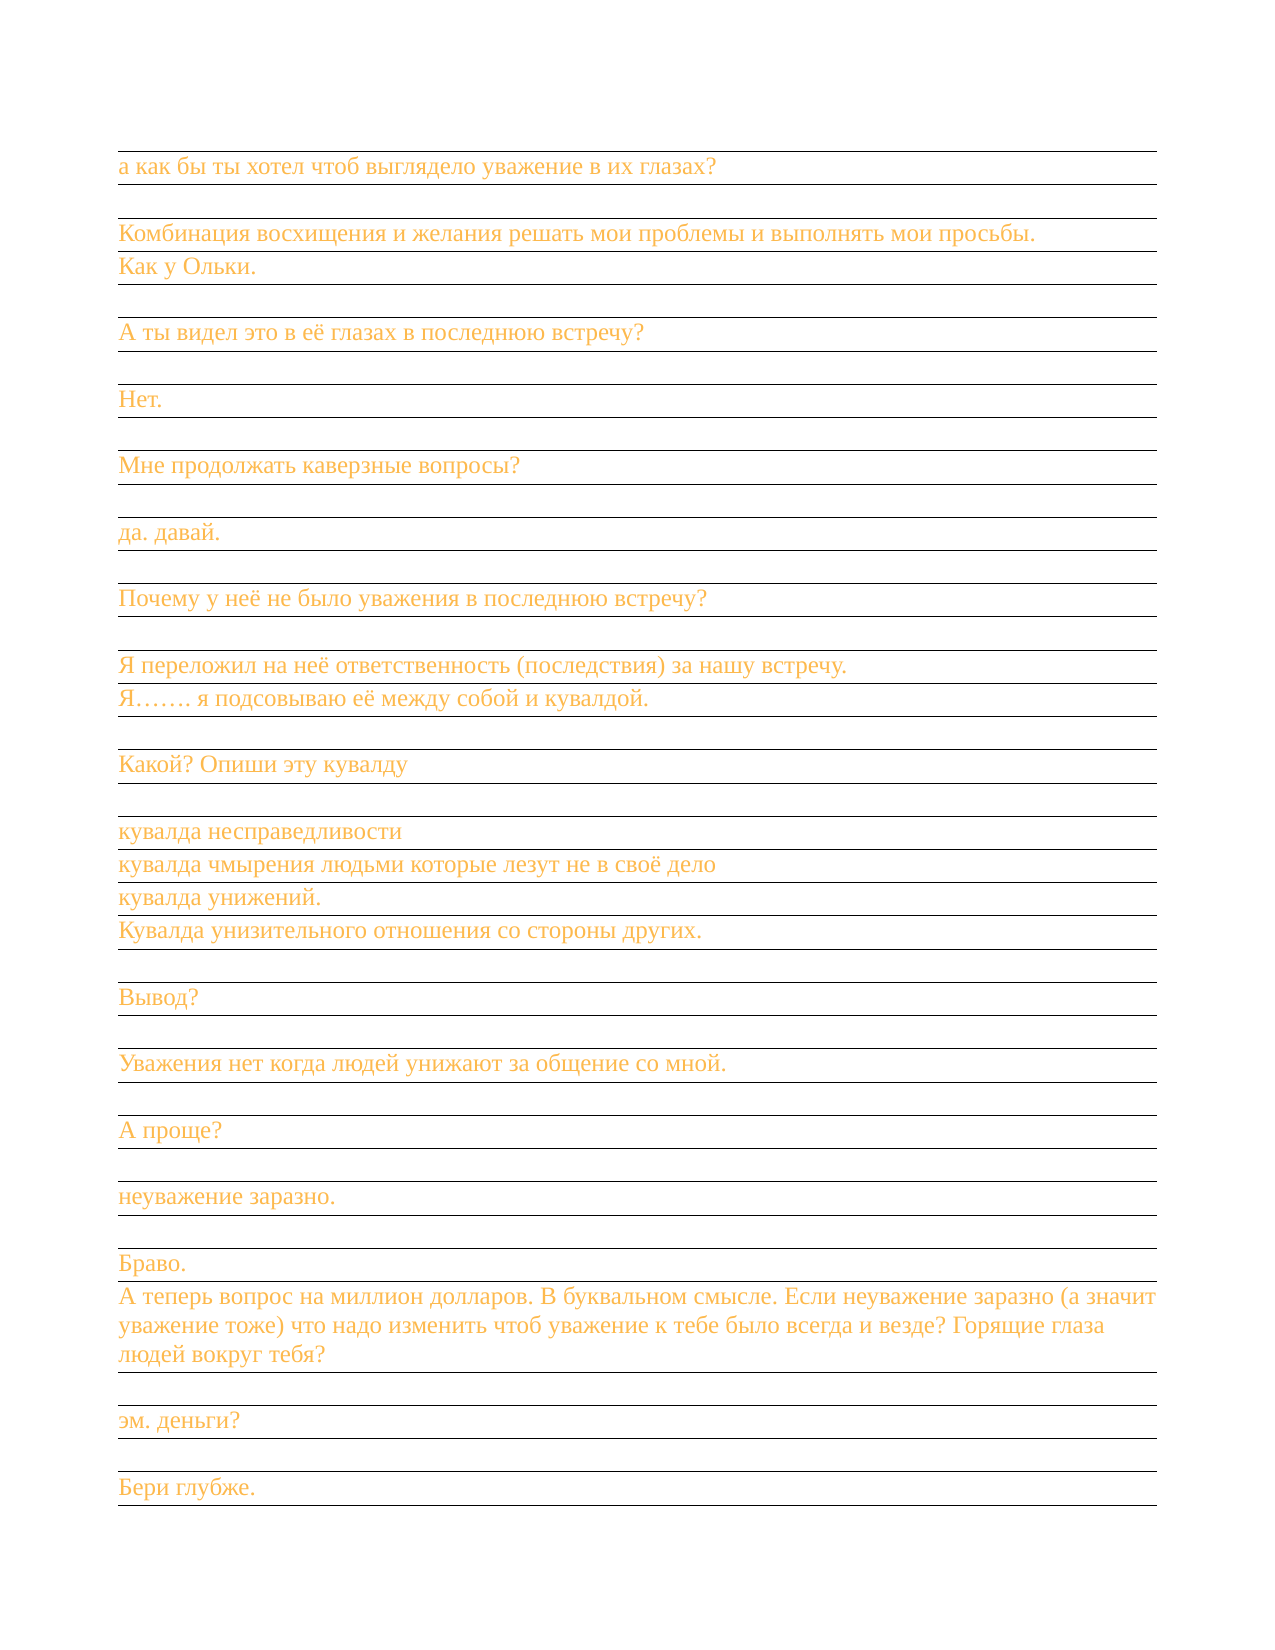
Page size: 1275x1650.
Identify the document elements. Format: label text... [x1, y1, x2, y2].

text да. давай. [118, 518, 1157, 550]
text Уважения нет когда людей унижают за общение со мной. [118, 1049, 1157, 1082]
text Бери глубже. [118, 1472, 1157, 1505]
text а как бы ты хотел чтоб выглядело уважение в их глазах? [118, 152, 1157, 184]
text А ты видел это в её глазах в последнюю встречу? [118, 318, 1157, 351]
text кувалда несправедливости [118, 817, 1157, 849]
text неуважение заразно. [118, 1182, 1157, 1215]
text Кувалда унизительного отношения со стороны других. [118, 916, 1157, 949]
text кувалда чмырения людьми которые лезут не в своё дело [118, 850, 1157, 882]
text Почему у неё не было уважения в последнюю встречу? [118, 584, 1157, 616]
text Нет. [118, 385, 1157, 417]
text Вывод? [118, 983, 1157, 1015]
text Я……. я подсовываю её между собой и кувалдой. [118, 684, 1157, 716]
text эм. деньги? [118, 1406, 1157, 1438]
text Комбинация восхищения и желания решать мои проблемы и выполнять мои просьбы. [118, 219, 1157, 251]
text Браво. [118, 1249, 1157, 1281]
text Как у Ольки. [118, 252, 1157, 284]
text Какой? Опиши эту кувалду [118, 750, 1157, 783]
text Я переложил на неё ответственность (последствия) за нашу встречу. [118, 651, 1157, 683]
text А проще? [118, 1116, 1157, 1148]
text А теперь вопрос на миллион долларов. В буквальном смысле. Если неуважение заразно (а значит уважение тоже) что надо изменить чтоб уважение к тебе было всегда и везде? Горящие глаза людей вокруг тебя? [118, 1282, 1157, 1372]
text кувалда унижений. [118, 883, 1157, 915]
text Мне продолжать каверзные вопросы? [118, 451, 1157, 484]
